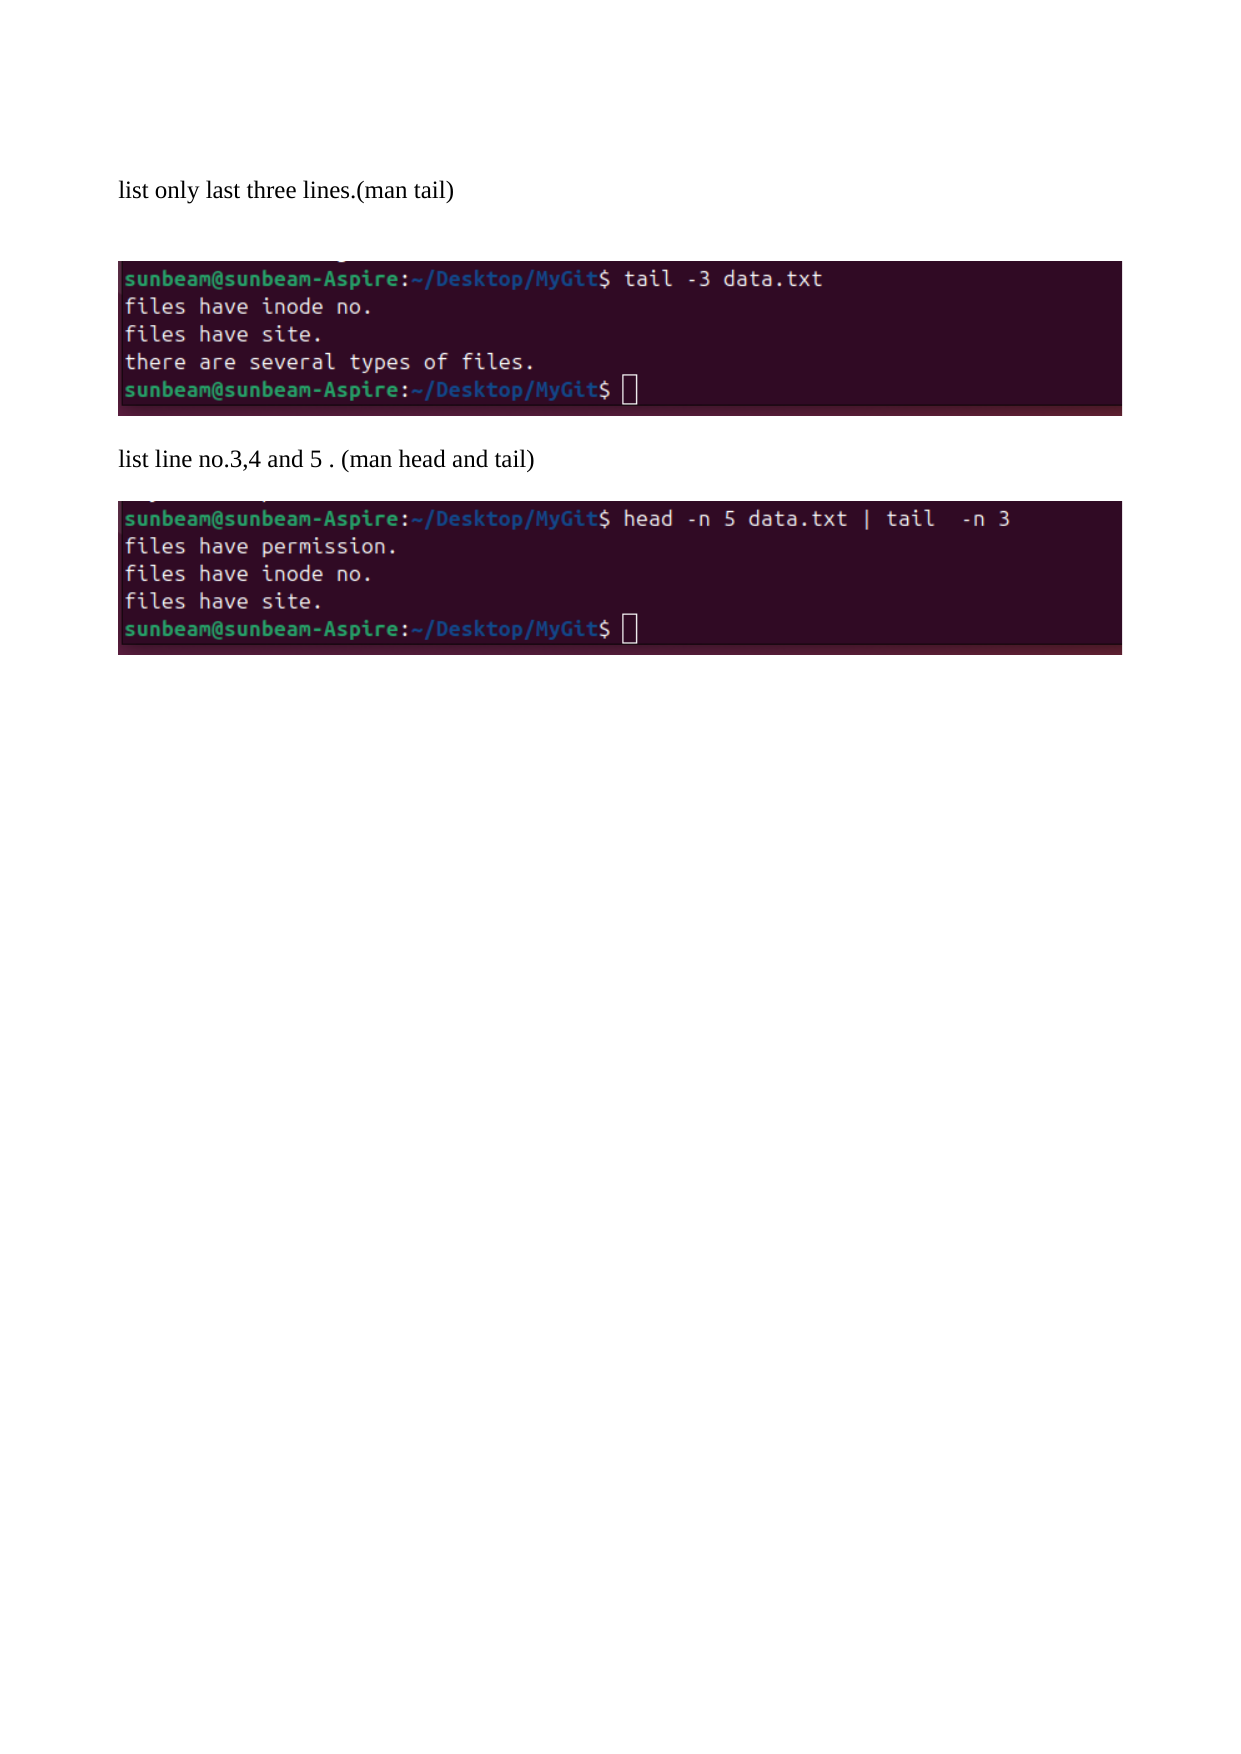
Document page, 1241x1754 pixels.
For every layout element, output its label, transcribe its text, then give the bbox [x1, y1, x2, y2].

text list line no.3,4 and 5 . (man head and tail) [118, 444, 1122, 473]
text list only last three lines.(man tail) [118, 176, 1122, 204]
picture [118, 261, 1123, 416]
picture [118, 501, 1123, 655]
